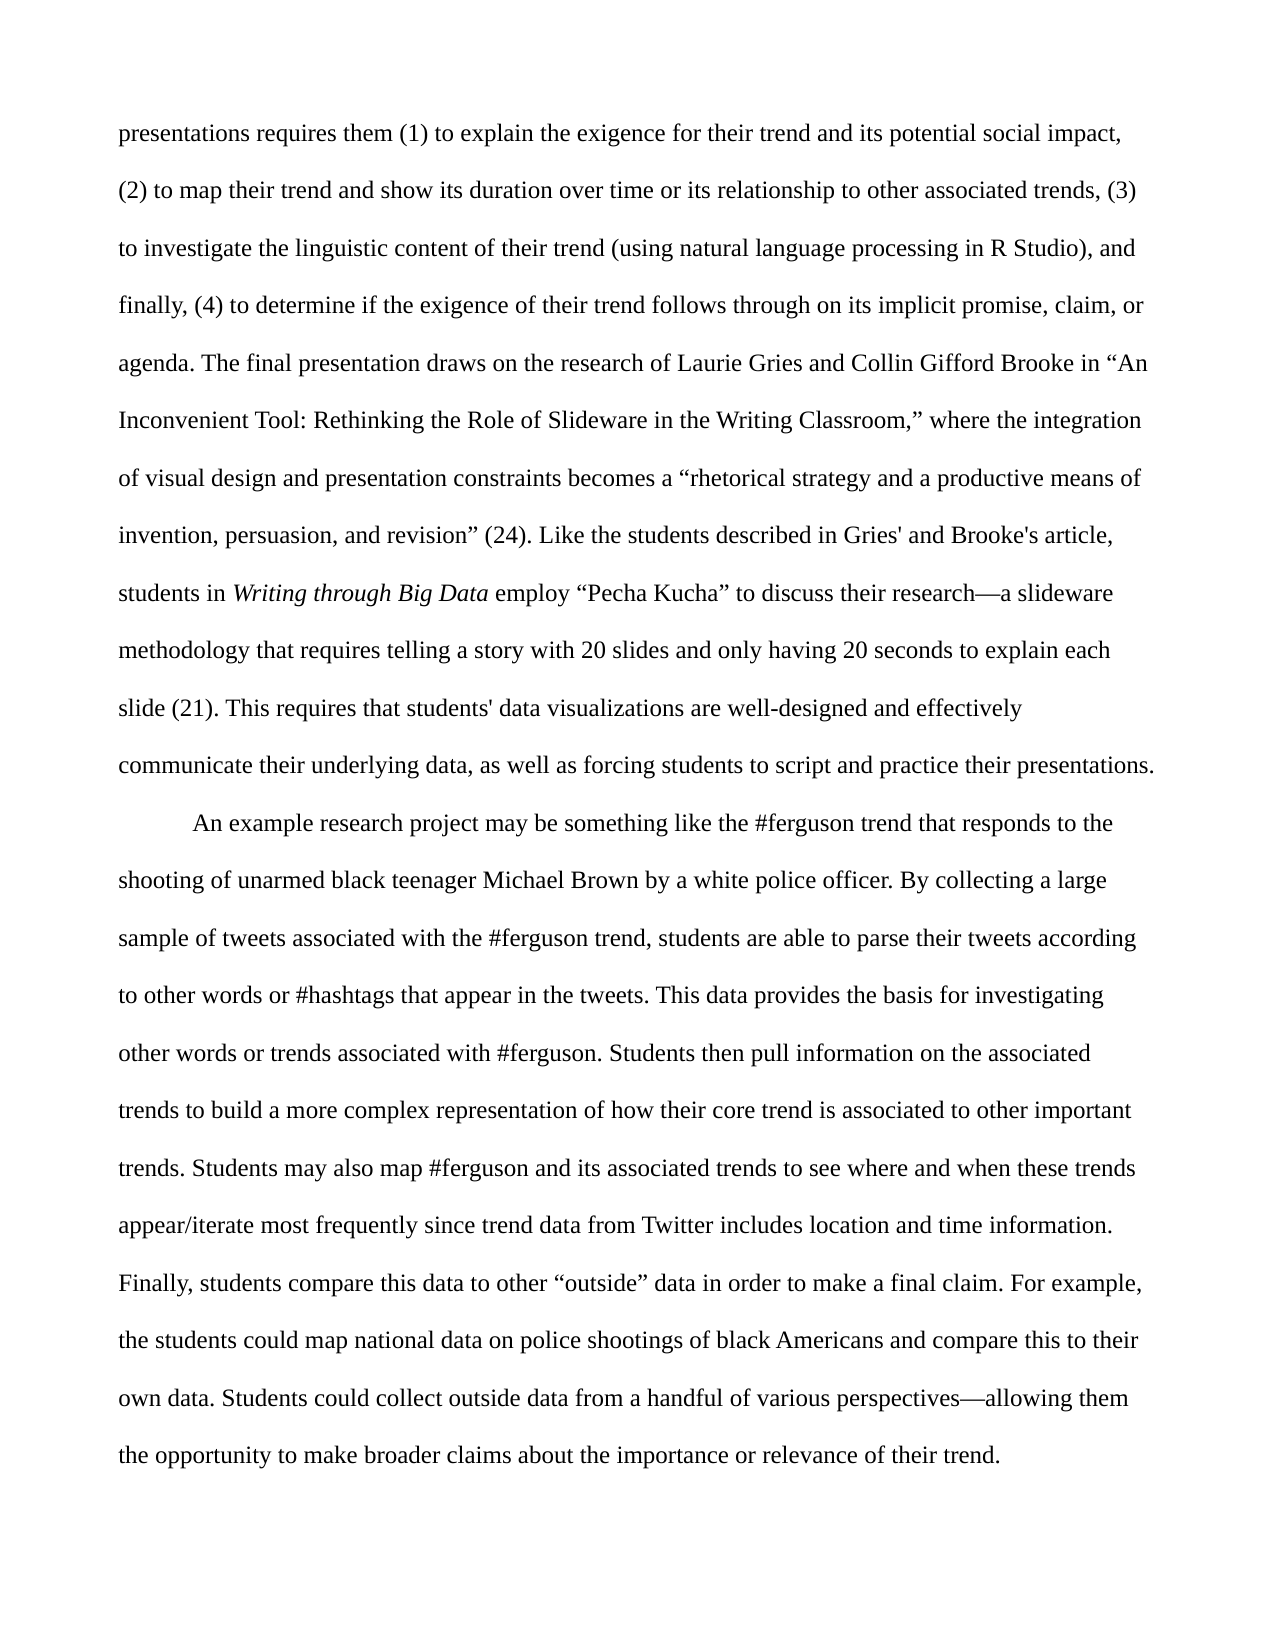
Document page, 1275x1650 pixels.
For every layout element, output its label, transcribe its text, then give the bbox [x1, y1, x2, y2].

text presentations requires them (1) to explain the exigence for their trend and its potential social impact, (2) to map their trend and show its duration over time or its relationship to other associated trends, (3) to investigate the linguistic content of their trend (using natural language processing in R Studio), and finally, (4) to determine if the exigence of their trend follows through on its implicit promise, claim, or agenda. The final presentation draws on the research of Laurie Gries and Collin Gifford Brooke in “An Inconvenient Tool: Rethinking the Role of Slideware in the Writing Classroom,” where the integration of visual design and presentation constraints becomes a “rhetorical strategy and a productive means of invention, persuasion, and revision” (24). Like the students described in Gries' and Brooke's article, students in Writing through Big Data employ “Pecha Kucha” to discuss their research—a slideware methodology that requires telling a story with 20 slides and only having 20 seconds to explain each slide (21). This requires that students' data visualizations are well-designed and effectively communicate their underlying data, as well as forcing students to script and practice their presentations. [118, 118, 1157, 779]
text An example research project may be something like the #ferguson trend that responds to the shooting of unarmed black teenager Michael Brown by a white police officer. By collecting a large sample of tweets associated with the #ferguson trend, students are able to parse their tweets according to other words or #hashtags that appear in the tweets. This data provides the basis for investigating other words or trends associated with #ferguson. Students then pull information on the associated trends to build a more complex representation of how their core trend is associated to other important trends. Students may also map #ferguson and its associated trends to see where and when these trends appear/iterate most frequently since trend data from Twitter includes location and time information. Finally, students compare this data to other “outside” data in order to make a final claim. For example, the students could map national data on police shootings of black Americans and compare this to their own data. Students could collect outside data from a handful of various perspectives—allowing them the opportunity to make broader claims about the importance or relevance of their trend. [118, 808, 1157, 1469]
